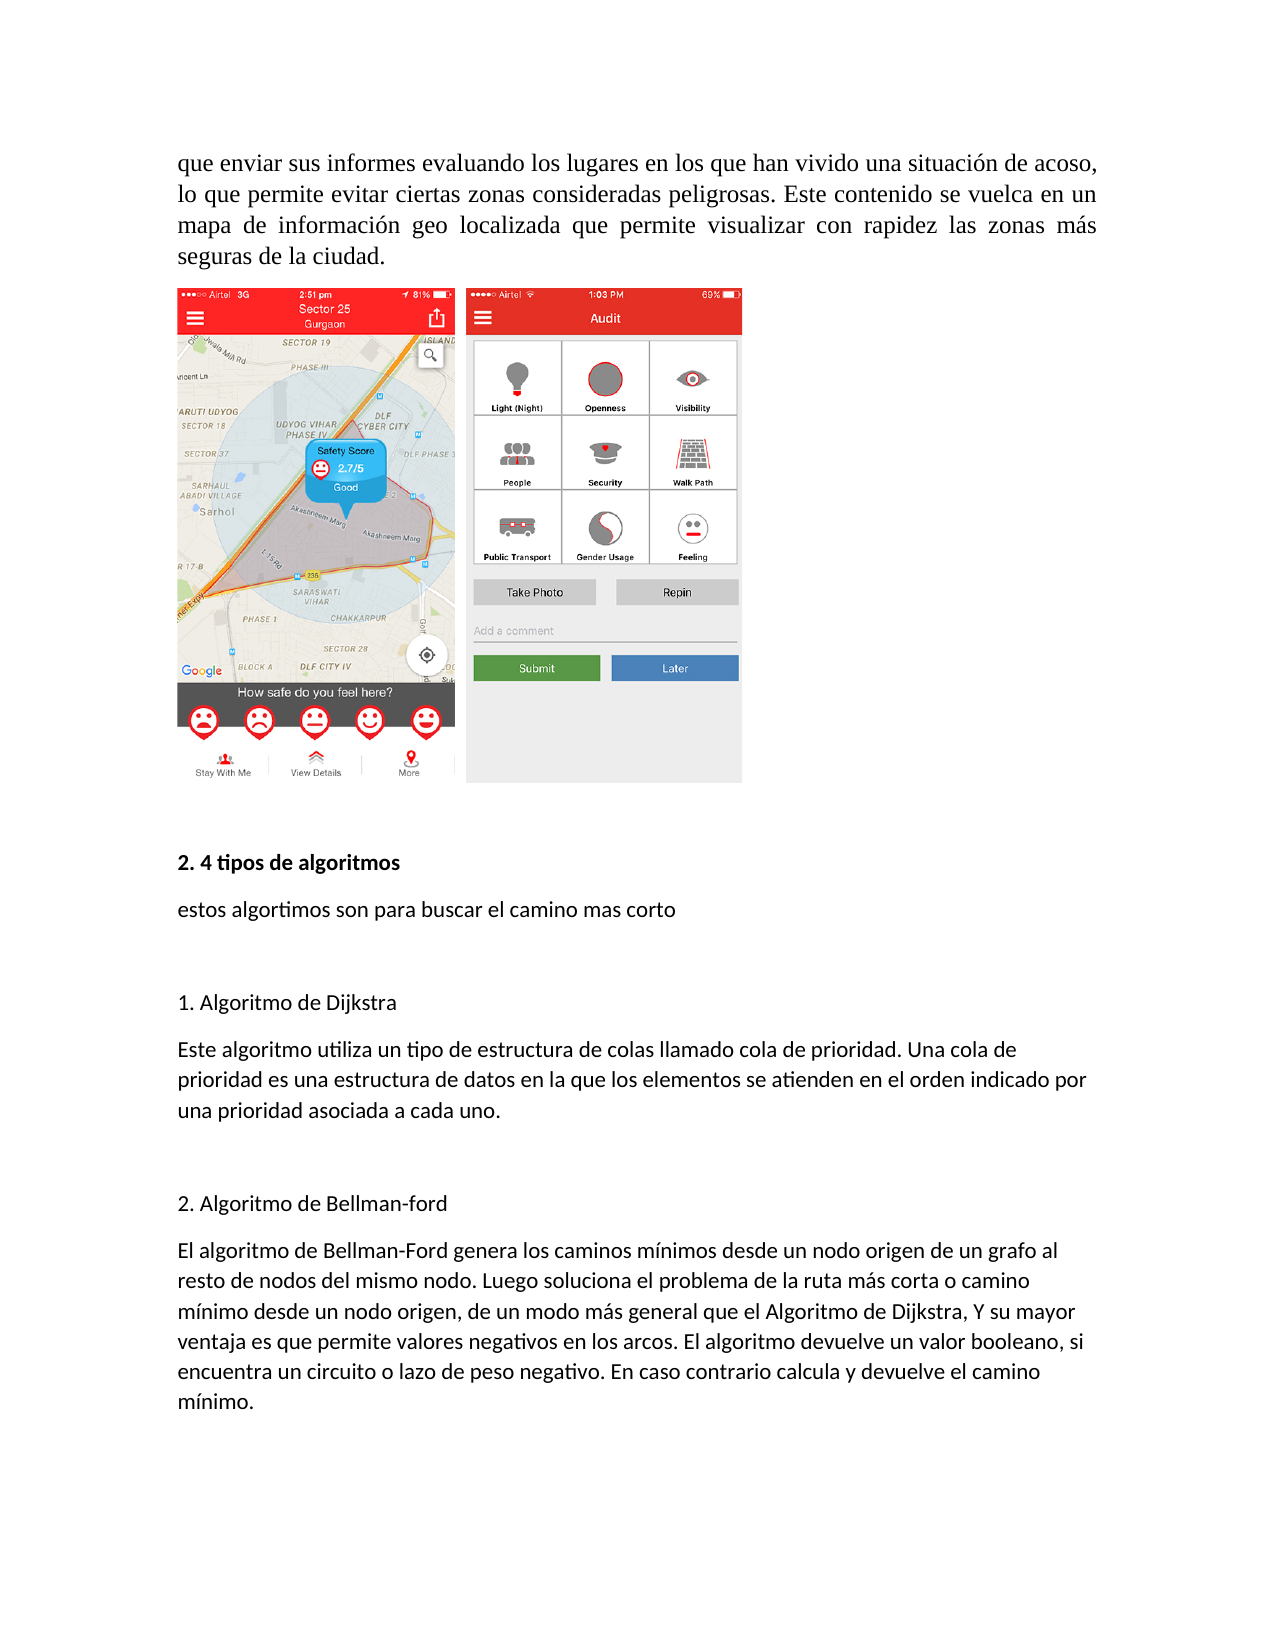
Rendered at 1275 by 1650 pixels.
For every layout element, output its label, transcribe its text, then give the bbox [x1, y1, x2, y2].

text Este algoritmo utiliza un tipo de estructura de colas llamado cola de prioridad. Una cola de prioridad es una estructura de datos en la que los elementos se atienden en el orden indicado por una prioridad asociada a cada uno. [177, 1035, 1098, 1124]
text que enviar sus informes evaluando los lugares en los que han vivido una situación de acoso, lo que permite evitar ciertas zonas consideradas peligrosas. Este contenido se vuelca en un mapa de información geo localizada que permite visualizar con rapidez las zonas más seguras de la ciudad. [177, 148, 1098, 269]
text 1. Algoritmo de Dijkstra [177, 988, 1098, 1017]
picture [177, 288, 743, 783]
text estos algortimos son para buscar el camino mas corto [177, 895, 1098, 923]
text 2. 4 tipos de algoritmos [177, 848, 1098, 876]
text 2. Algoritmo de Bellman-ford [177, 1189, 1098, 1218]
text El algoritmo de Bellman-Ford genera los caminos mínimos desde un nodo origen de un grafo al resto de nodos del mismo nodo. Luego soluciona el problema de la ruta más corta o camino mínimo desde un nodo origen, de un modo más general que el Algoritmo de Dijkstra, Y su mayor ventaja es que permite valores negativos en los arcos. El algoritmo devuelve un valor booleano, si encuentra un circuito o lazo de peso negativo. En caso contrario calcula y devuelve el camino mínimo. [177, 1236, 1098, 1416]
